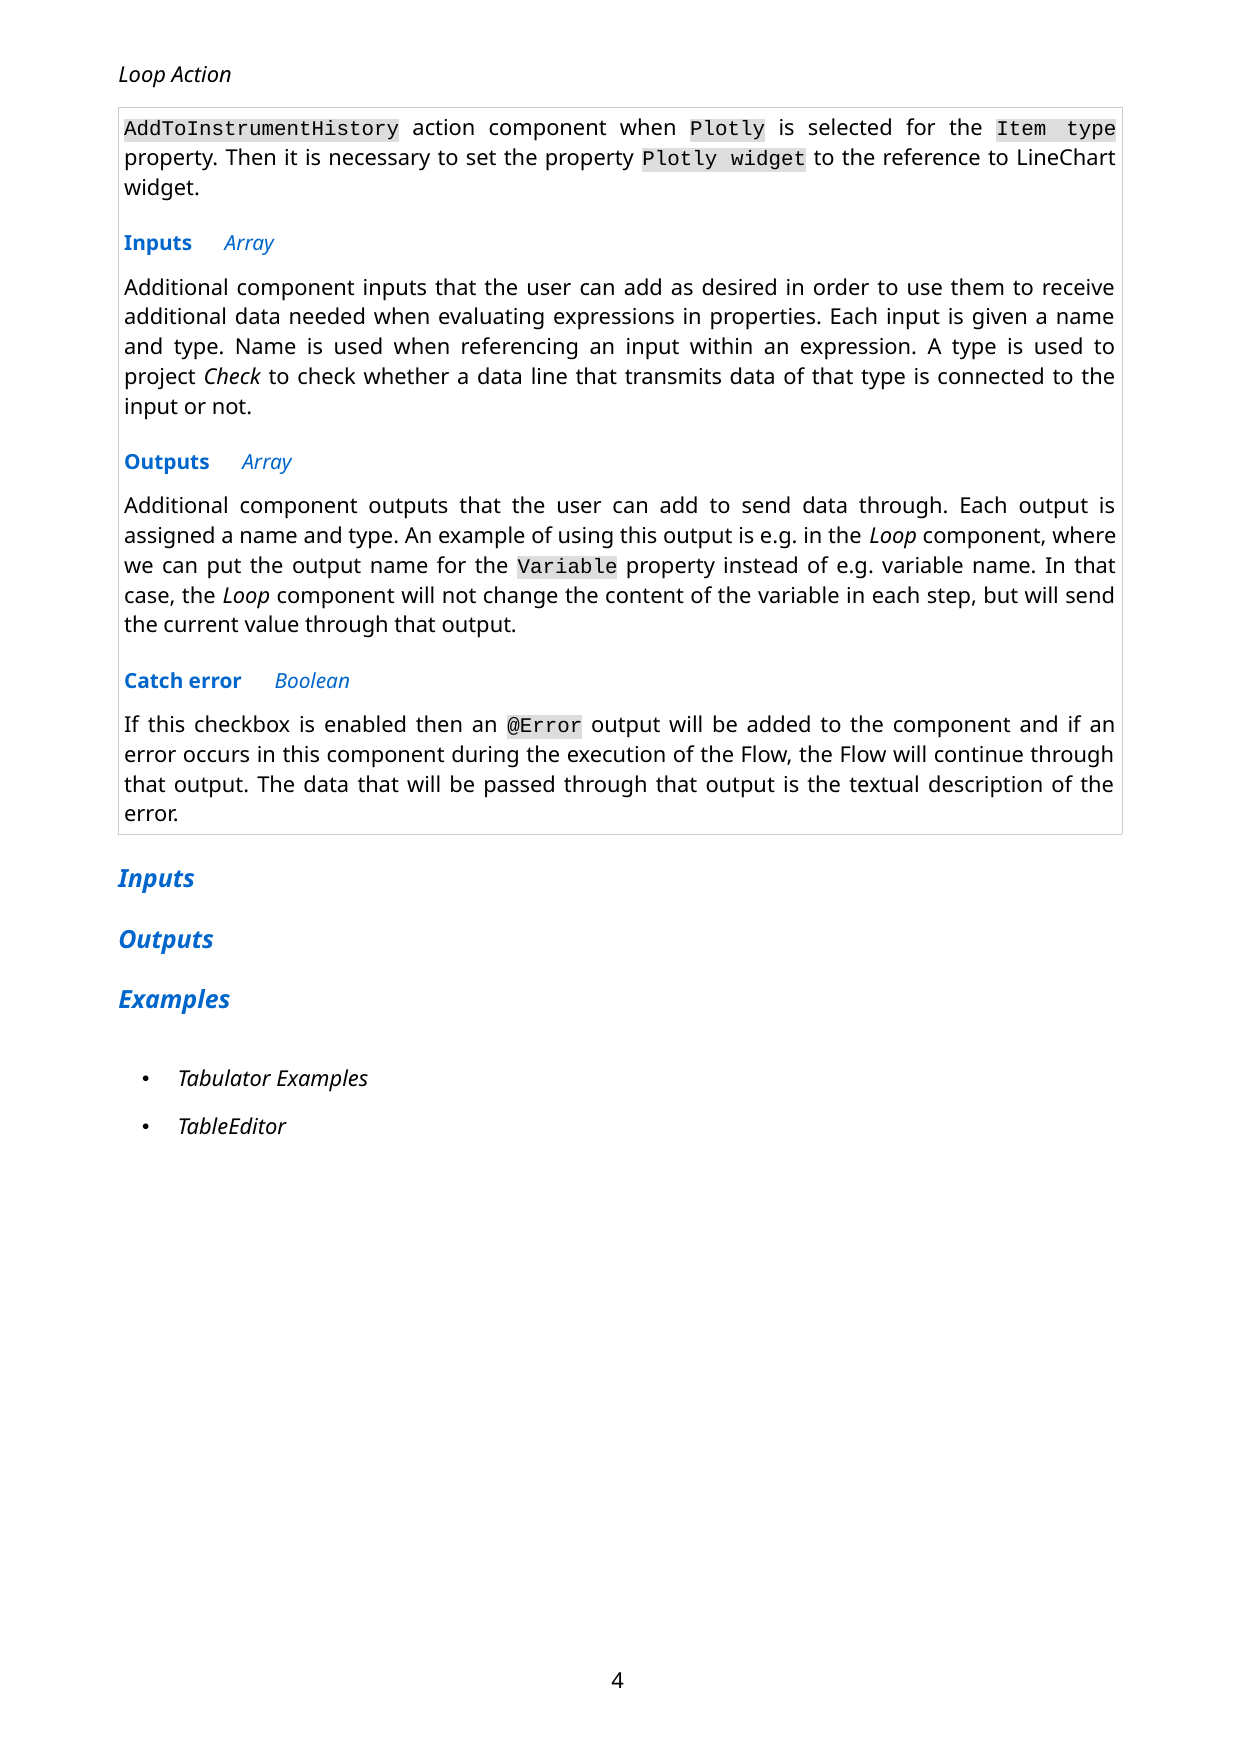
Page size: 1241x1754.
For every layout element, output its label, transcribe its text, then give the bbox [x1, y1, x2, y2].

list TableEditor [142, 1111, 1110, 1141]
table_cell AddToInstrumentHistory action component when Plotly is selected for the Item type property. Then it is necessary to set the property Plotly widget to the reference to LineChart widget. Inputs Array Additional component inputs that the user can add as desired in order to use them to receive additional data needed when evaluating expressions in properties. Each input is given a name and type. Name is used when referencing an input within an expression. A type is used to project Check to check whether a data line that transmits data of that type is connected to the input or not. Outputs Array Additional component outputs that the user can add to send data through. Each output is assigned a name and type. An example of using this output is e.g. in the Loop component, where we can put the output name for the Variable property instead of e.g. variable name. In that case, the Loop component will not change the content of the variable in each step, but will send the current value through that output. Catch error Boolean If this checkbox is enabled then an @Error output will be added to the component and if an error occurs in this component during the execution of the Flow, the Flow will continue through that output. The data that will be passed through that output is the textual description of the error. [119, 108, 1122, 834]
subtitle Outputs [118, 921, 1122, 955]
subtitle Examples [118, 982, 1122, 1016]
list Tabulator Examples [142, 1063, 1110, 1093]
subtitle Inputs [118, 861, 1122, 895]
